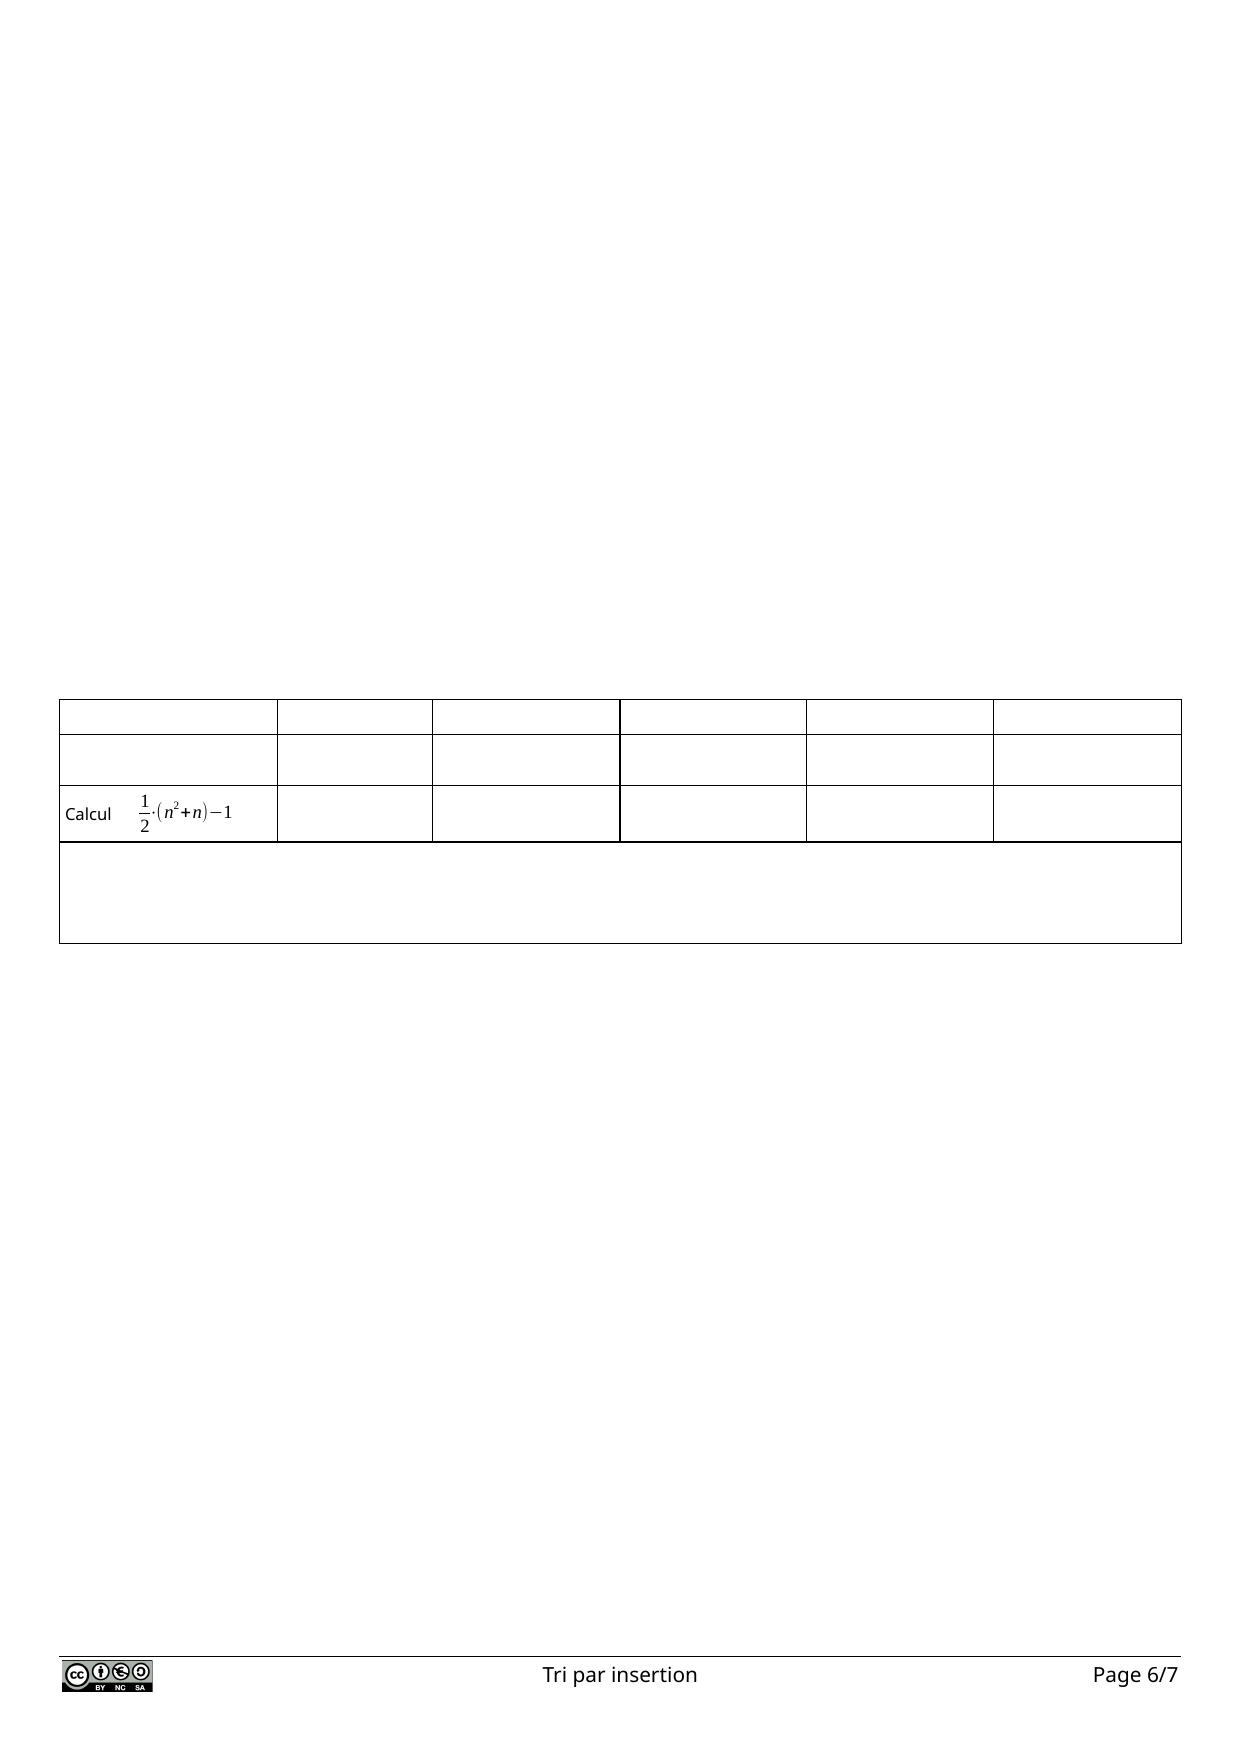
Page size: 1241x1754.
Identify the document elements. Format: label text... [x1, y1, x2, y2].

text Tableau[j]=encours [133, 536, 1181, 559]
table_cell 54 [278, 735, 432, 785]
table_header Taille N du tableau [60, 700, 277, 734]
text encours=Tableau[i] [133, 309, 1181, 332]
table_cell Sur le graphe ci-dessous, la taille du tableau N est positionné en abscisse, et le nombre d’affectation en ordonné Proposer une classe de complexité « an, n3, n², n.log(n), n ou log(n) » pour votre algorithme [60, 843, 1181, 943]
table_cell Nombre d’affectation [60, 735, 277, 785]
table_cell 5049 [621, 735, 806, 785]
text Tableau[j] = Tableau[j-1] [133, 422, 1181, 445]
table_cell [621, 786, 806, 841]
table_cell [433, 786, 619, 841]
table_cell 1274 [433, 735, 619, 785]
table_cell [994, 786, 1181, 841]
text j-=1 [133, 491, 1181, 513]
text nb_affectation += 1 [133, 332, 1181, 354]
text print('taille n=',len(Tableau)," nb affectation =",nb_affectation) [133, 581, 1181, 604]
table_header 50 [433, 700, 619, 734]
text nb_affectation += 1 [133, 445, 1181, 468]
table_cell [807, 786, 993, 841]
table_cell Calcul : [60, 786, 277, 841]
table_header 200 [807, 700, 993, 734]
text for i in range(1,len(Tableau)): [133, 218, 1181, 241]
table_header 1000 [994, 700, 1181, 734]
text while (j>0) and encours<Tableau[j-1]: [133, 377, 1181, 400]
table_cell 500497 [994, 735, 1181, 785]
table_header 100 [621, 700, 806, 734]
table_header 10 [278, 700, 432, 734]
picture [62, 1660, 153, 1692]
text nb_affectation = 0 [133, 173, 1181, 195]
text j=i [133, 263, 1181, 286]
text Tableau = [randint(0, 1000000) for i in range(10000)] [133, 104, 1181, 127]
text Tableau.sort(reverse=True) [133, 127, 1181, 150]
table_cell [278, 786, 432, 841]
text Saisir et exécuter ce programme pour les différentes tailles N de tableau ci-dessous. Que constatez-vous ? : [59, 652, 1181, 681]
table_cell 20099 [807, 735, 993, 785]
text from random import randint [133, 59, 1181, 82]
